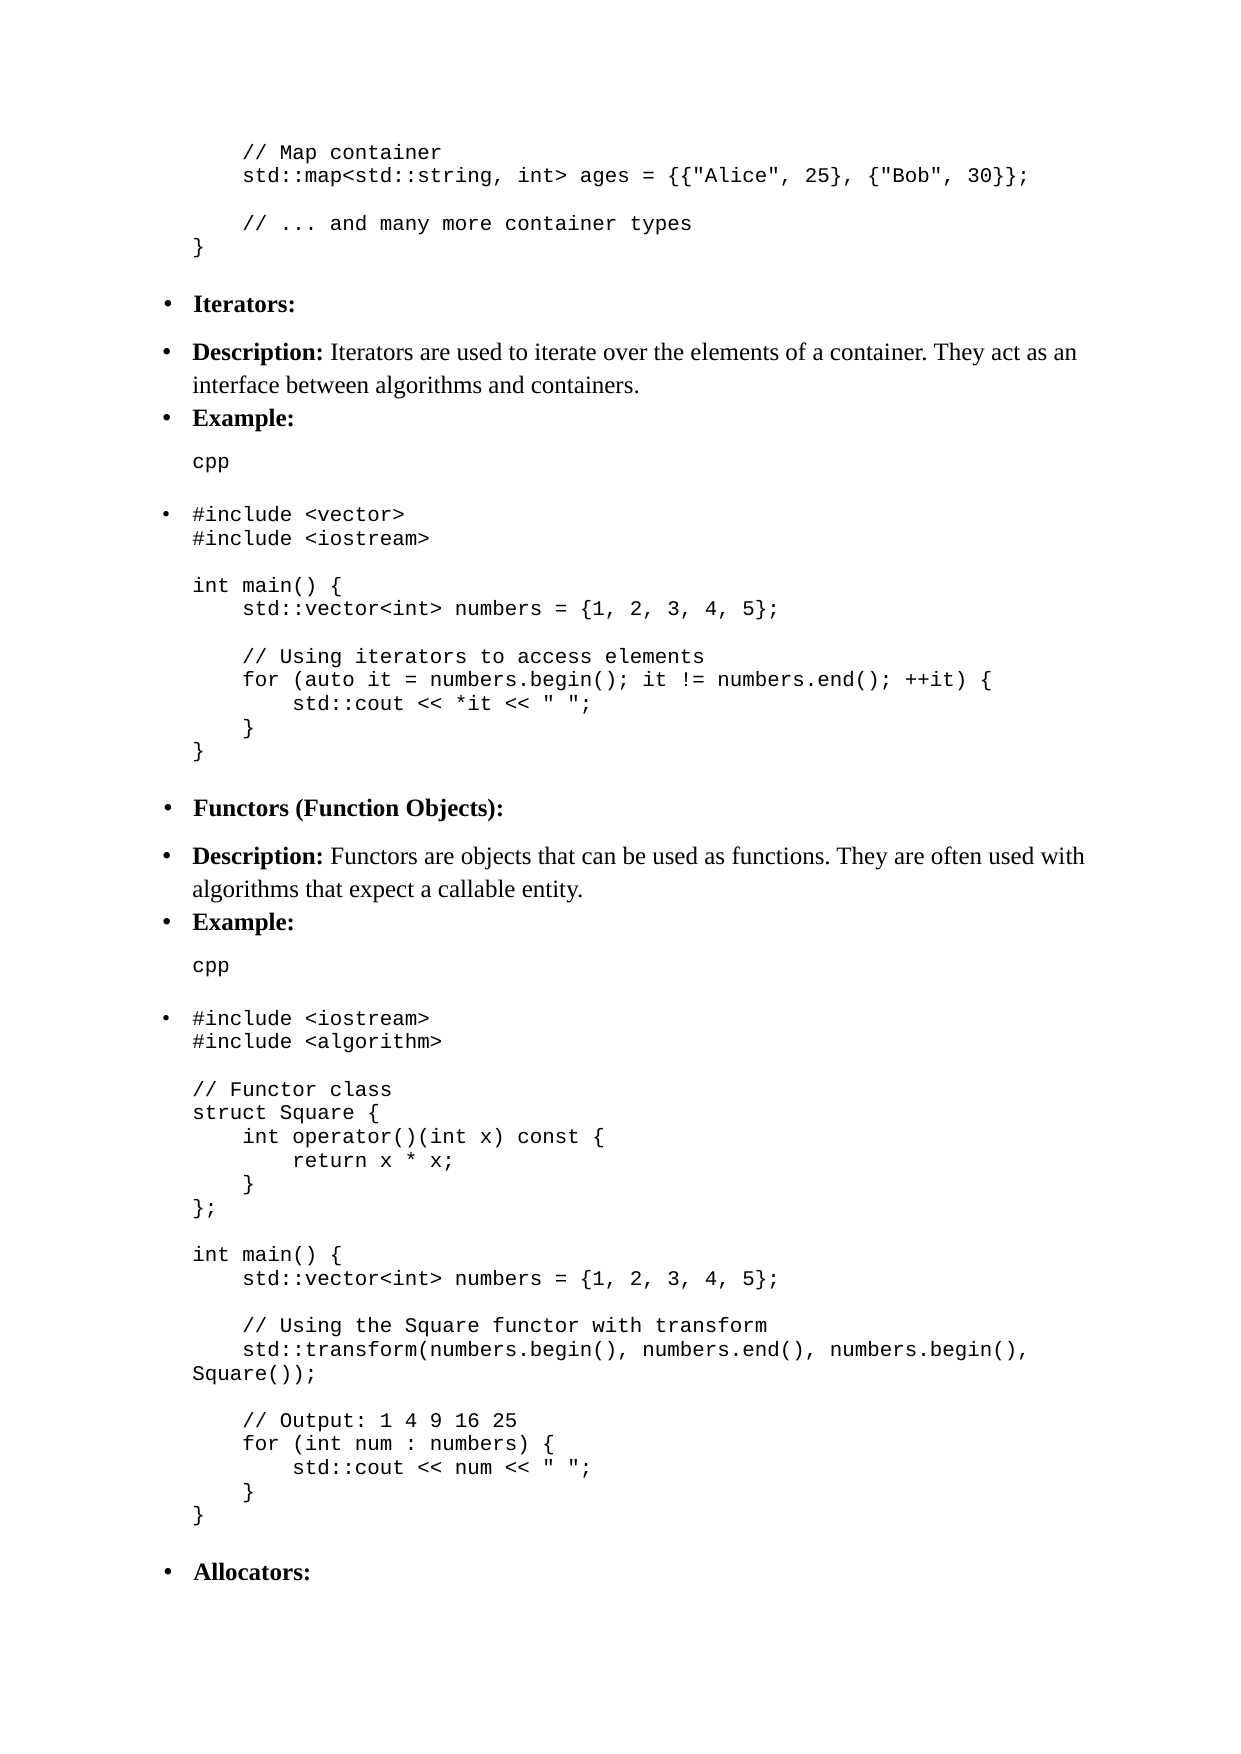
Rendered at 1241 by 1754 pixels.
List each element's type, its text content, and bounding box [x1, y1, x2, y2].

list }; [162, 1197, 1122, 1221]
list std::cout << num << " "; [162, 1457, 1122, 1481]
list // Functor class [162, 1079, 1122, 1102]
list // Output: 1 4 9 16 25 [162, 1410, 1122, 1433]
list #include <iostream> [162, 527, 1122, 551]
list std::map<std::string, int> ages = {{"Alice", 25}, {"Bob", 30}}; [162, 165, 1122, 189]
list } [162, 717, 1122, 740]
list Functors (Function Objects): [164, 793, 1122, 822]
list int main() { [162, 575, 1122, 598]
list #include <vector> [162, 504, 1122, 527]
list Description: Functors are objects that can be used as functions. They are often used with algorithms that expect a callable entity. [162, 841, 1122, 903]
list std::vector<int> numbers = {1, 2, 3, 4, 5}; [162, 1268, 1122, 1292]
list cpp [162, 451, 1122, 474]
list for (int num : numbers) { [162, 1433, 1122, 1457]
list Iterators: [164, 289, 1122, 318]
list std::vector<int> numbers = {1, 2, 3, 4, 5}; [162, 598, 1122, 622]
list Example: [162, 907, 1122, 936]
list struct Square { [162, 1102, 1122, 1126]
list Description: Iterators are used to iterate over the elements of a container. They act as an interface between algorithms and containers. [162, 337, 1122, 399]
list Example: [162, 403, 1122, 432]
list } [162, 740, 1122, 764]
list // Map container [162, 142, 1122, 165]
list // Using the Square functor with transform [162, 1315, 1122, 1339]
list Allocators: [164, 1557, 1122, 1586]
list return x * x; [162, 1150, 1122, 1173]
list } [162, 1504, 1122, 1528]
list #include <iostream> [162, 1008, 1122, 1031]
list } [162, 236, 1122, 260]
list int main() { [162, 1244, 1122, 1268]
list std::cout << *it << " "; [162, 693, 1122, 717]
list // Using iterators to access elements [162, 646, 1122, 669]
list } [162, 1481, 1122, 1504]
list int operator()(int x) const { [162, 1126, 1122, 1150]
list cpp [162, 955, 1122, 978]
list #include <algorithm> [162, 1031, 1122, 1055]
list // ... and many more container types [162, 213, 1122, 236]
list } [162, 1173, 1122, 1197]
list for (auto it = numbers.begin(); it != numbers.end(); ++it) { [162, 669, 1122, 693]
list std::transform(numbers.begin(), numbers.end(), numbers.begin(), Square()); [162, 1339, 1122, 1386]
